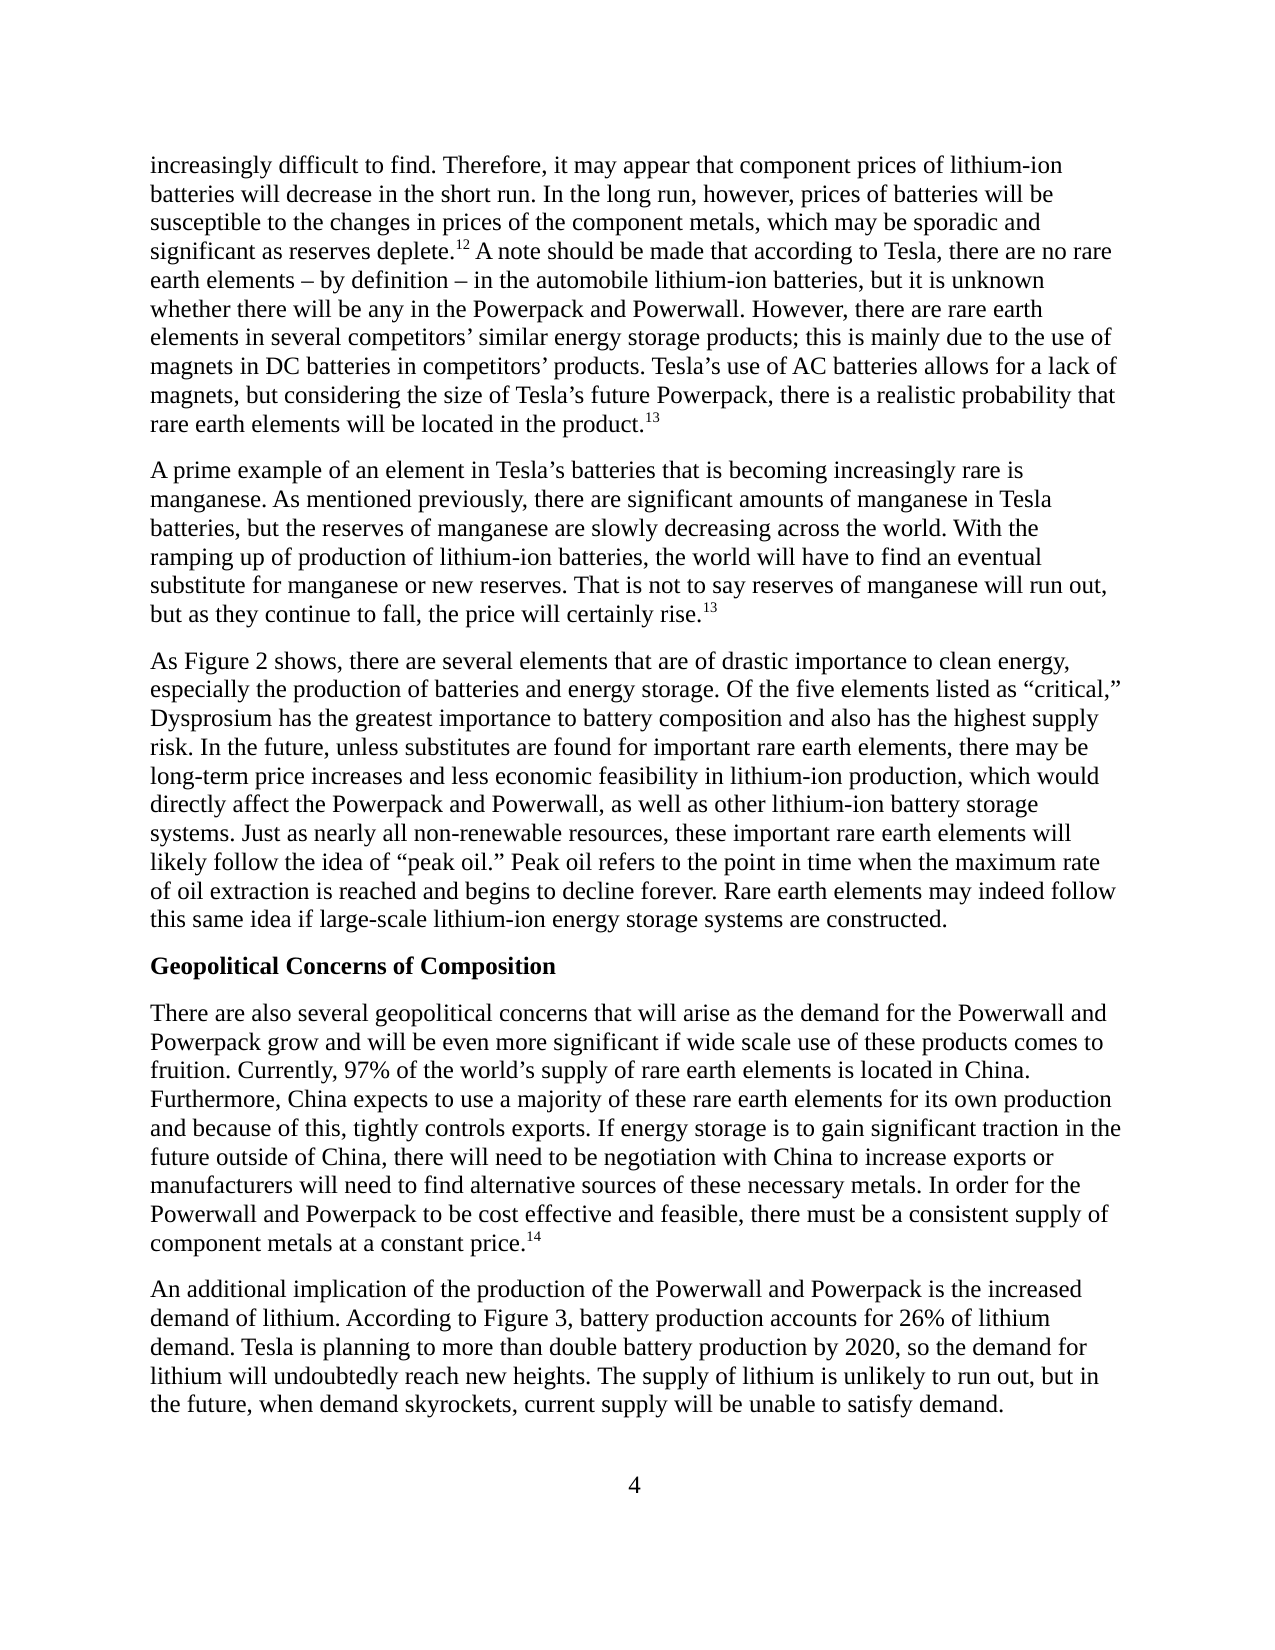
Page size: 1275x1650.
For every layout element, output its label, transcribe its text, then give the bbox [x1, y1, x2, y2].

text Geopolitical Concerns of Composition [150, 951, 1125, 980]
text An additional implication of the production of the Powerwall and Powerpack is the increased demand of lithium. According to Figure 3, battery production accounts for 26% of lithium demand. Tesla is planning to more than double battery production by 2020, so the demand for lithium will undoubtedly reach new heights. The supply of lithium is unlikely to run out, but in the future, when demand skyrockets, current supply will be unable to satisfy demand. [150, 1274, 1125, 1418]
text As Figure 2 shows, there are several elements that are of drastic importance to clean energy, especially the production of batteries and energy storage. Of the five elements listed as “critical,” Dysprosium has the greatest importance to battery composition and also has the highest supply risk. In the future, unless substitutes are found for important rare earth elements, there may be long-term price increases and less economic feasibility in lithium-ion production, which would directly affect the Powerpack and Powerwall, as well as other lithium-ion battery storage systems. Just as nearly all non-renewable resources, these important rare earth elements will likely follow the idea of “peak oil.” Peak oil refers to the point in time when the maximum rate of oil extraction is reached and begins to decline forever. Rare earth elements may indeed follow this same idea if large-scale lithium-ion energy storage systems are constructed. [150, 646, 1125, 933]
text A prime example of an element in Tesla’s batteries that is becoming increasingly rare is manganese. As mentioned previously, there are significant amounts of manganese in Tesla batteries, but the reserves of manganese are slowly decreasing across the world. With the ramping up of production of lithium-ion batteries, the world will have to find an eventual substitute for manganese or new reserves. That is not to say reserves of manganese will run out, but as they continue to fall, the price will certainly rise.13 [150, 455, 1125, 628]
text increasingly difficult to find. Therefore, it may appear that component prices of lithium-ion batteries will decrease in the short run. In the long run, however, prices of batteries will be susceptible to the changes in prices of the component metals, which may be sporadic and significant as reserves deplete.12 A note should be made that according to Tesla, there are no rare earth elements – by definition – in the automobile lithium-ion batteries, but it is unknown whether there will be any in the Powerpack and Powerwall. However, there are rare earth elements in several competitors’ similar energy storage products; this is mainly due to the use of magnets in DC batteries in competitors’ products. Tesla’s use of AC batteries allows for a lack of magnets, but considering the size of Tesla’s future Powerpack, there is a realistic probability that rare earth elements will be located in the product.13 [150, 150, 1125, 437]
text There are also several geopolitical concerns that will arise as the demand for the Powerwall and Powerpack grow and will be even more significant if wide scale use of these products comes to fruition. Currently, 97% of the world’s supply of rare earth elements is located in China. Furthermore, China expects to use a majority of these rare earth elements for its own production and because of this, tightly controls exports. If energy storage is to gain significant traction in the future outside of China, there will need to be negotiation with China to increase exports or manufacturers will need to find alternative sources of these necessary metals. In order for the Powerwall and Powerpack to be cost effective and feasible, there must be a consistent supply of component metals at a constant price.14 [150, 998, 1125, 1257]
